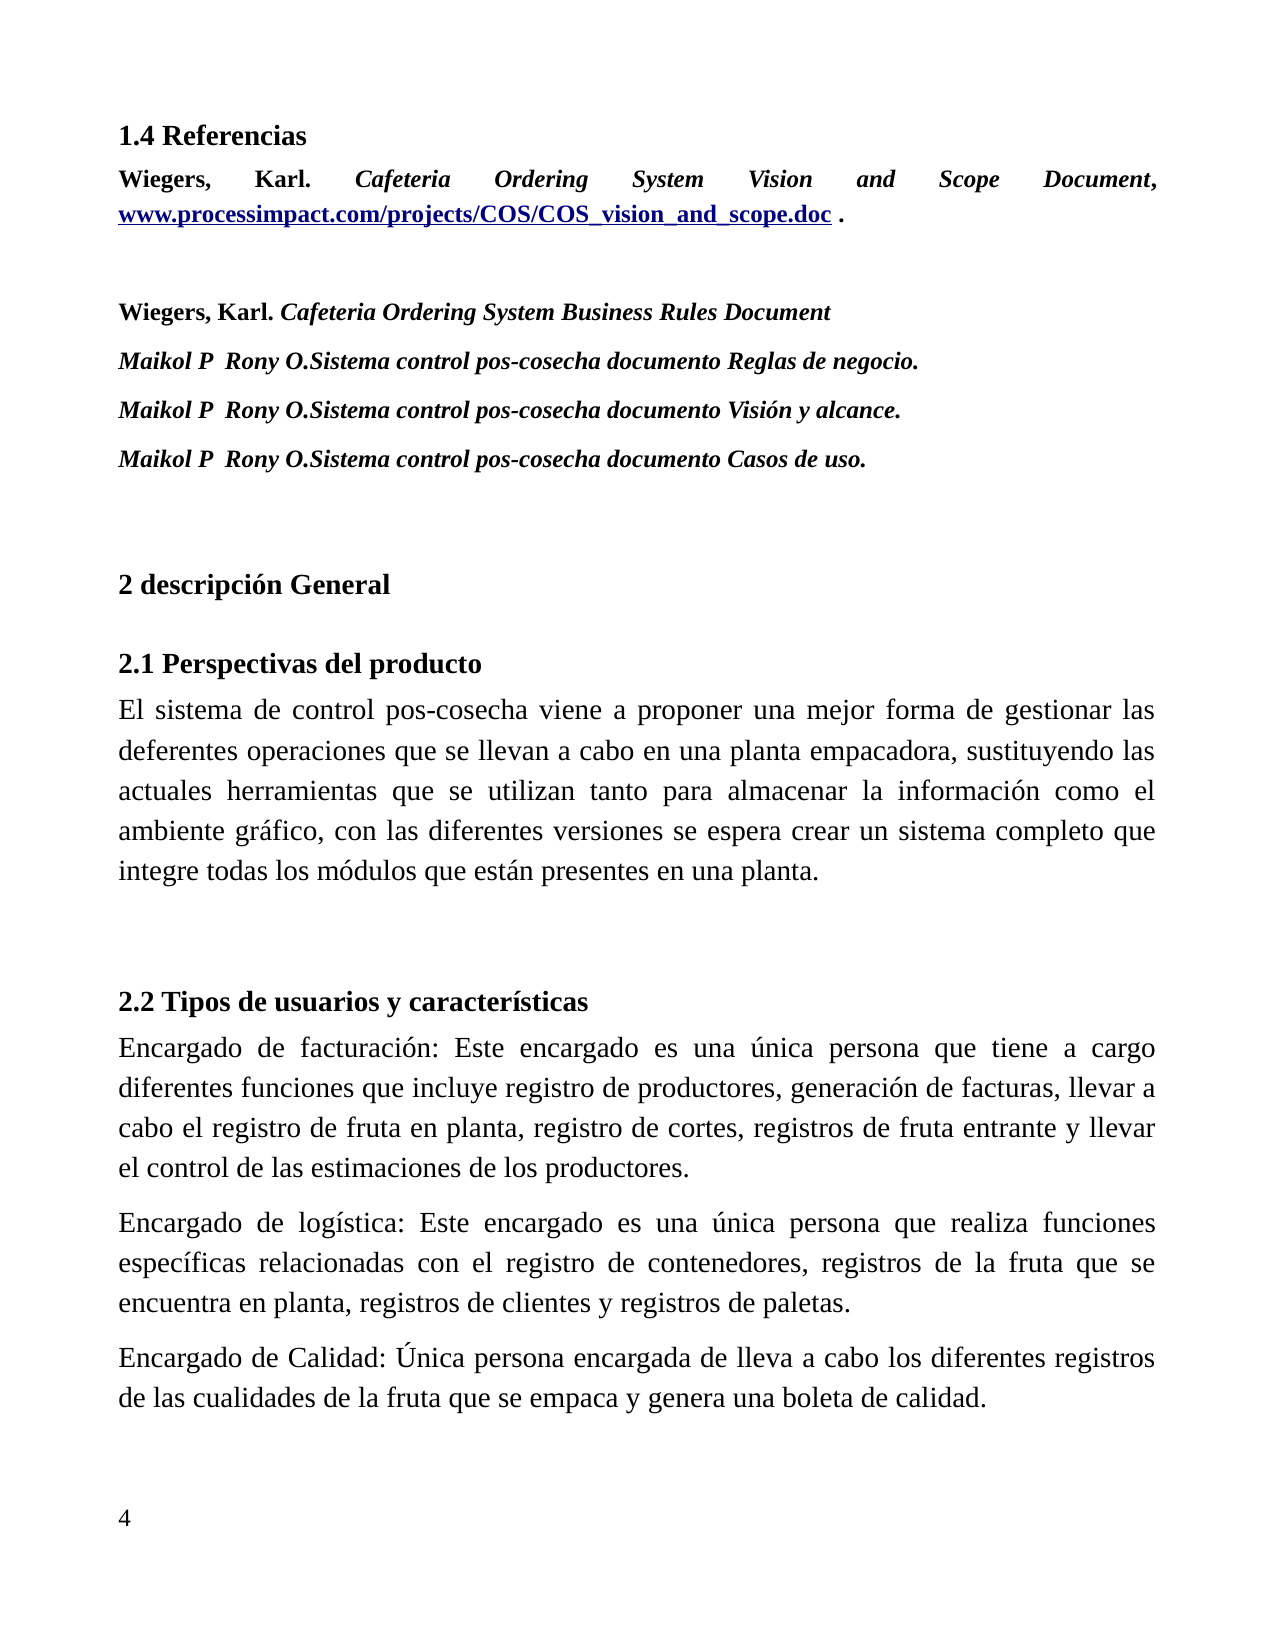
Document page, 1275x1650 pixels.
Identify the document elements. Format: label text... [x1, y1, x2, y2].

text Maikol P Rony O.Sistema control pos-cosecha documento Casos de uso. [118, 444, 1157, 473]
text Wiegers, Karl. Cafeteria Ordering System Business Rules Document [118, 297, 1157, 326]
text Maikol P Rony O.Sistema control pos-cosecha documento Reglas de negocio. [118, 346, 1157, 374]
subtitle 1.4 Referencias [118, 118, 1157, 152]
subtitle 2 descripción General [118, 567, 1157, 601]
text Maikol P Rony O.Sistema control pos-cosecha documento Visión y alcance. [118, 395, 1157, 424]
text El sistema de control pos-cosecha viene a proponer una mejor forma de gestionar las deferentes operaciones que se llevan a cabo en una planta empacadora, sustituyendo las actuales herramientas que se utilizan tanto para almacenar la información como el ambiente gráfico, con las diferentes versiones se espera crear un sistema completo que integre todas los módulos que están presentes en una planta. [118, 692, 1157, 887]
subtitle 2.1 Perspectivas del producto [118, 646, 1157, 680]
subtitle 2.2 Tipos de usuarios y características [118, 984, 1157, 1017]
text Encargado de logística: Este encargado es una única persona que realiza funciones específicas relacionadas con el registro de contenedores, registros de la fruta que se encuentra en planta, registros de clientes y registros de paletas. [118, 1205, 1157, 1319]
text Encargado de Calidad: Única persona encargada de lleva a cabo los diferentes registros de las cualidades de la fruta que se empaca y genera una boleta de calidad. [118, 1340, 1157, 1414]
text Encargado de facturación: Este encargado es una única persona que tiene a cargo diferentes funciones que incluye registro de productores, generación de facturas, llevar a cabo el registro de fruta en planta, registro de cortes, registros de fruta entrante y llevar el control de las estimaciones de los productores. [118, 1030, 1157, 1184]
text Wiegers, Karl. Cafeteria Ordering System Vision and Scope Document, www.processimpact.com/projects/COS/COS_vision_and_scope.doc . [118, 164, 1157, 227]
